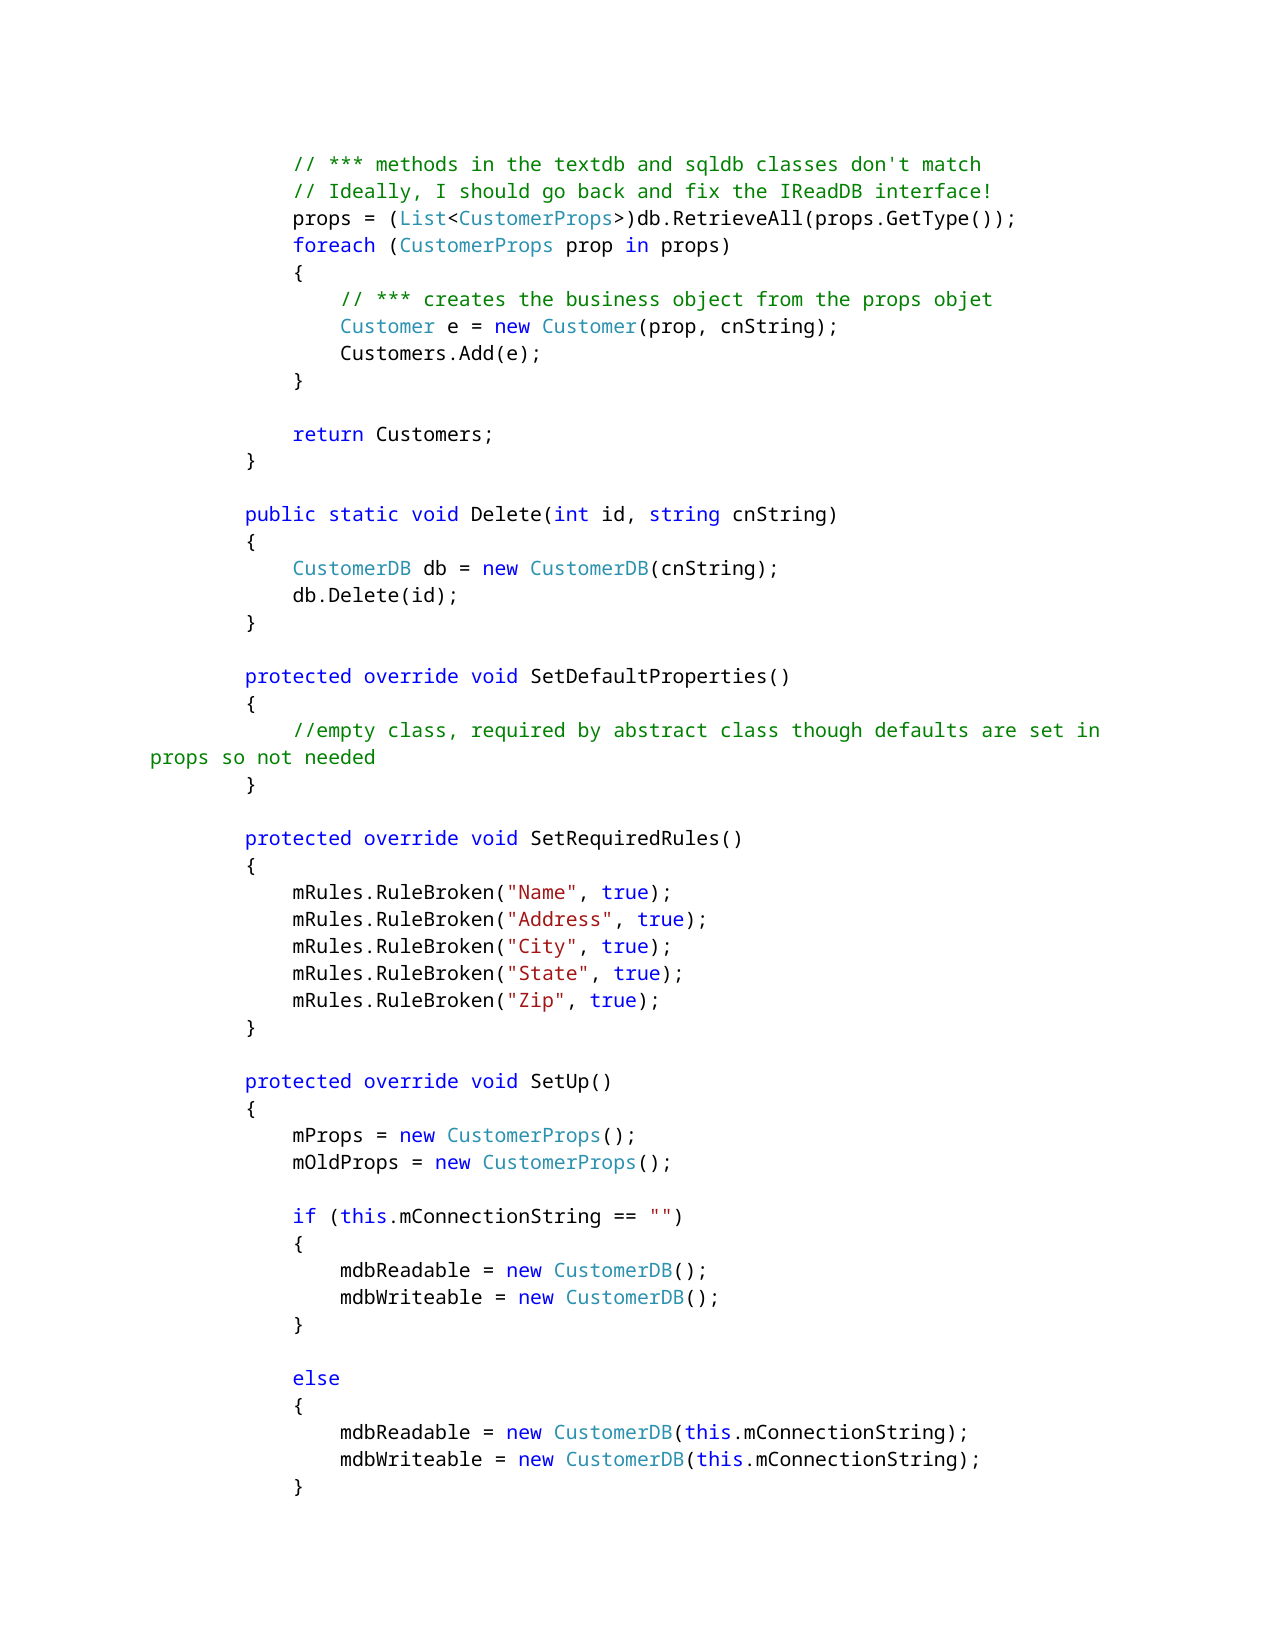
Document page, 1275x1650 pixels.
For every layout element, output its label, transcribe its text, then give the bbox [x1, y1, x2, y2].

text mOldProps = new CustomerProps(); [150, 1148, 1125, 1175]
text protected override void SetUp() [150, 1067, 1125, 1094]
text mRules.RuleBroken("City", true); [150, 932, 1125, 959]
text else [150, 1364, 1125, 1391]
text { [150, 851, 1125, 878]
text mRules.RuleBroken("State", true); [150, 959, 1125, 986]
text { [150, 528, 1125, 555]
text mRules.RuleBroken("Zip", true); [150, 986, 1125, 1013]
text mRules.RuleBroken("Name", true); [150, 878, 1125, 905]
text db.Delete(id); [150, 582, 1125, 609]
text CustomerDB db = new CustomerDB(cnString); [150, 555, 1125, 582]
text } [150, 366, 1125, 393]
text foreach (CustomerProps prop in props) [150, 231, 1125, 258]
text public static void Delete(int id, string cnString) [150, 501, 1125, 528]
text { [150, 1094, 1125, 1121]
text mdbWriteable = new CustomerDB(); [150, 1283, 1125, 1310]
text if (this.mConnectionString == "") [150, 1202, 1125, 1229]
text { [150, 1229, 1125, 1256]
text mdbWriteable = new CustomerDB(this.mConnectionString); [150, 1445, 1125, 1472]
text // Ideally, I should go back and fix the IReadDB interface! [150, 177, 1125, 204]
text return Customers; [150, 420, 1125, 447]
text } [150, 1472, 1125, 1499]
text { [150, 258, 1125, 285]
text mdbReadable = new CustomerDB(); [150, 1256, 1125, 1283]
text // *** creates the business object from the props objet [150, 285, 1125, 312]
text { [150, 1391, 1125, 1418]
text //empty class, required by abstract class though defaults are set in props so not needed [150, 717, 1125, 771]
text mRules.RuleBroken("Address", true); [150, 905, 1125, 932]
text protected override void SetRequiredRules() [150, 824, 1125, 851]
text Customer e = new Customer(prop, cnString); [150, 312, 1125, 339]
text mProps = new CustomerProps(); [150, 1121, 1125, 1148]
text } [150, 1310, 1125, 1337]
text } [150, 771, 1125, 797]
text } [150, 447, 1125, 474]
text { [150, 689, 1125, 717]
text mdbReadable = new CustomerDB(this.mConnectionString); [150, 1418, 1125, 1445]
text Customers.Add(e); [150, 339, 1125, 366]
text // *** methods in the textdb and sqldb classes don't match [150, 150, 1125, 177]
text } [150, 609, 1125, 636]
text props = (List<CustomerProps>)db.RetrieveAll(props.GetType()); [150, 204, 1125, 231]
text } [150, 1013, 1125, 1040]
text protected override void SetDefaultProperties() [150, 663, 1125, 689]
